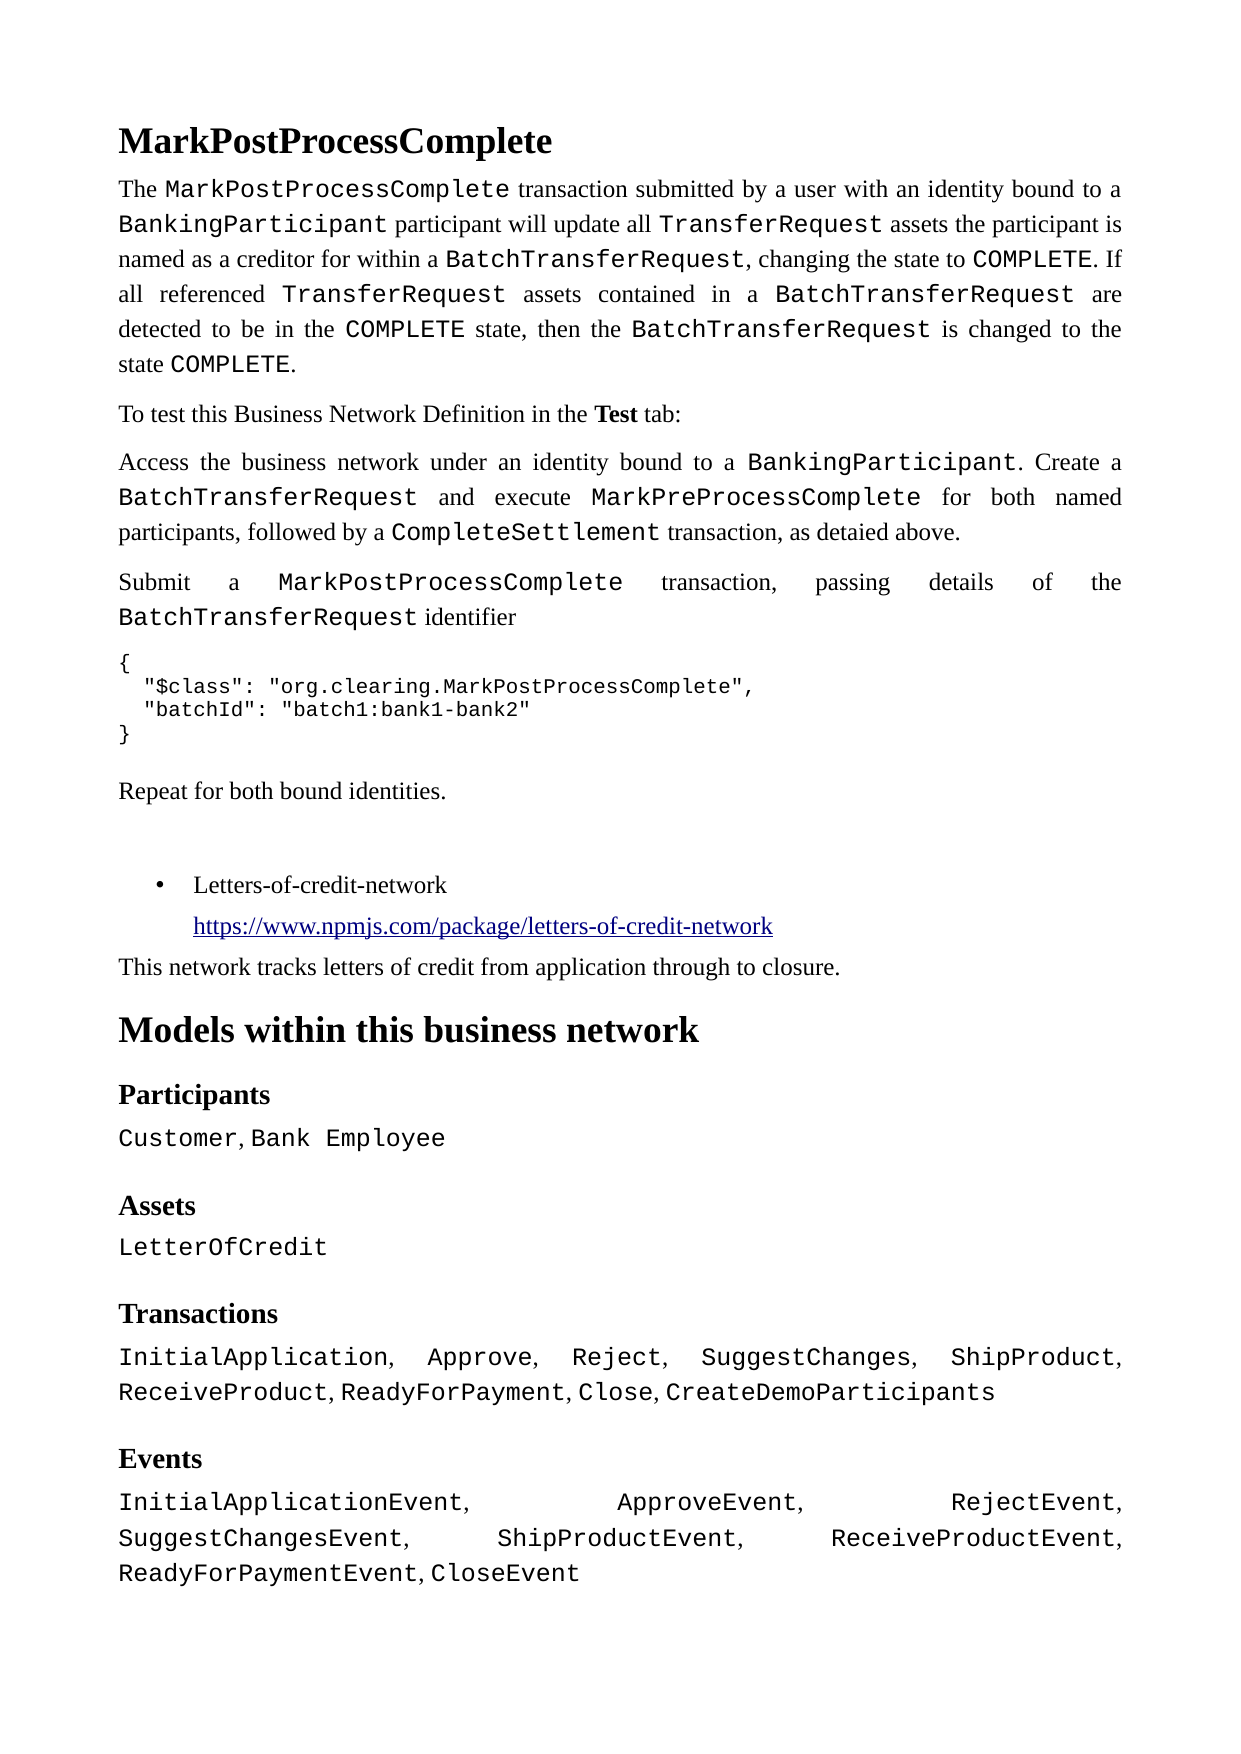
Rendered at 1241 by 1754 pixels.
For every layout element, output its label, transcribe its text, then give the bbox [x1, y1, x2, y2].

text InitialApplication, Approve, Reject, SuggestChanges, ShipProduct, ReceiveProduct, ReadyForPayment, Close, CreateDemoParticipants [118, 1342, 1122, 1408]
text Submit a MarkPostProcessComplete transaction, passing details of the BatchTransferRequest identifier [118, 567, 1122, 633]
subtitle MarkPostProcessComplete [118, 118, 1122, 161]
text "batchId": "batch1:bank1-bank2" [118, 699, 1122, 723]
text InitialApplicationEvent, ApproveEvent, RejectEvent, SuggestChangesEvent, ShipProductEvent, ReceiveProductEvent, ReadyForPaymentEvent, CloseEvent [118, 1487, 1122, 1588]
text To test this Business Network Definition in the Test tab: [118, 399, 1122, 428]
text { [118, 652, 1122, 676]
subtitle Events [118, 1441, 1122, 1475]
text Access the business network under an identity bound to a BankingParticipant. Create a BatchTransferRequest and execute MarkPreProcessComplete for both named participants, followed by a CompleteSettlement transaction, as detaied above. [118, 447, 1122, 548]
text This network tracks letters of credit from application through to closure. [118, 952, 1122, 980]
text LetterOfCredit [118, 1234, 1122, 1262]
text Repeat for both bound identities. [118, 776, 1122, 805]
text Customer, Bank Employee [118, 1123, 1122, 1154]
subtitle Models within this business network [118, 1007, 1122, 1050]
subtitle Assets [118, 1188, 1122, 1222]
subtitle Participants [118, 1077, 1122, 1111]
text "$class": "org.clearing.MarkPostProcessComplete", [118, 676, 1122, 699]
list Letters-of-credit-network [156, 870, 1122, 899]
subtitle Transactions [118, 1296, 1122, 1329]
text } [118, 723, 1122, 747]
text The MarkPostProcessComplete transaction submitted by a user with an identity bound to a BankingParticipant participant will update all TransferRequest assets the participant is named as a creditor for within a BatchTransferRequest, changing the state to COMPLETE. If all referenced TransferRequest assets contained in a BatchTransferRequest are detected to be in the COMPLETE state, then the BatchTransferRequest is changed to the state COMPLETE. [118, 174, 1122, 380]
list https://www.npmjs.com/package/letters-of-credit-network [156, 911, 1122, 940]
